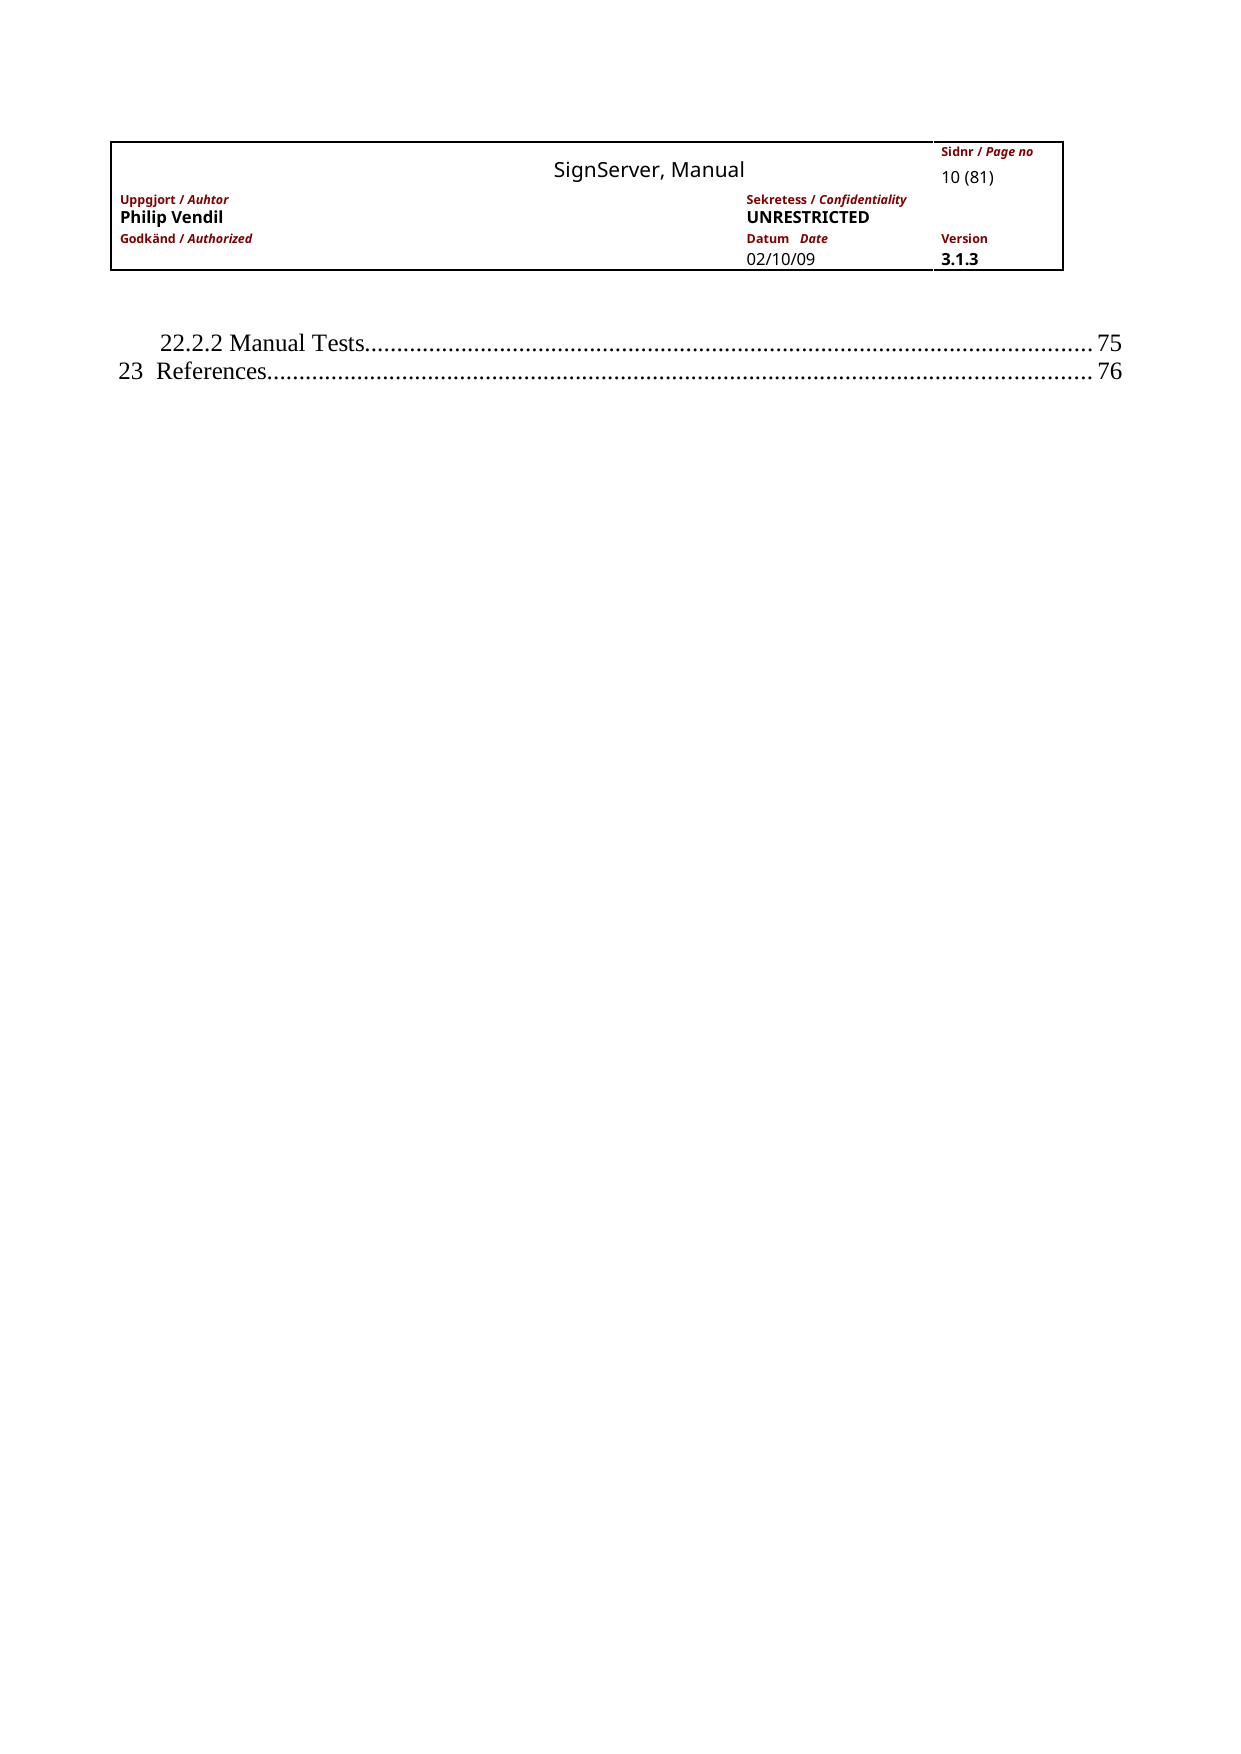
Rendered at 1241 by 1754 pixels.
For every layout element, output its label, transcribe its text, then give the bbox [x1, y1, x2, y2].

text 22.2.2 Manual Tests 75 [160, 329, 1122, 357]
text 23 References 76 [118, 357, 1122, 385]
